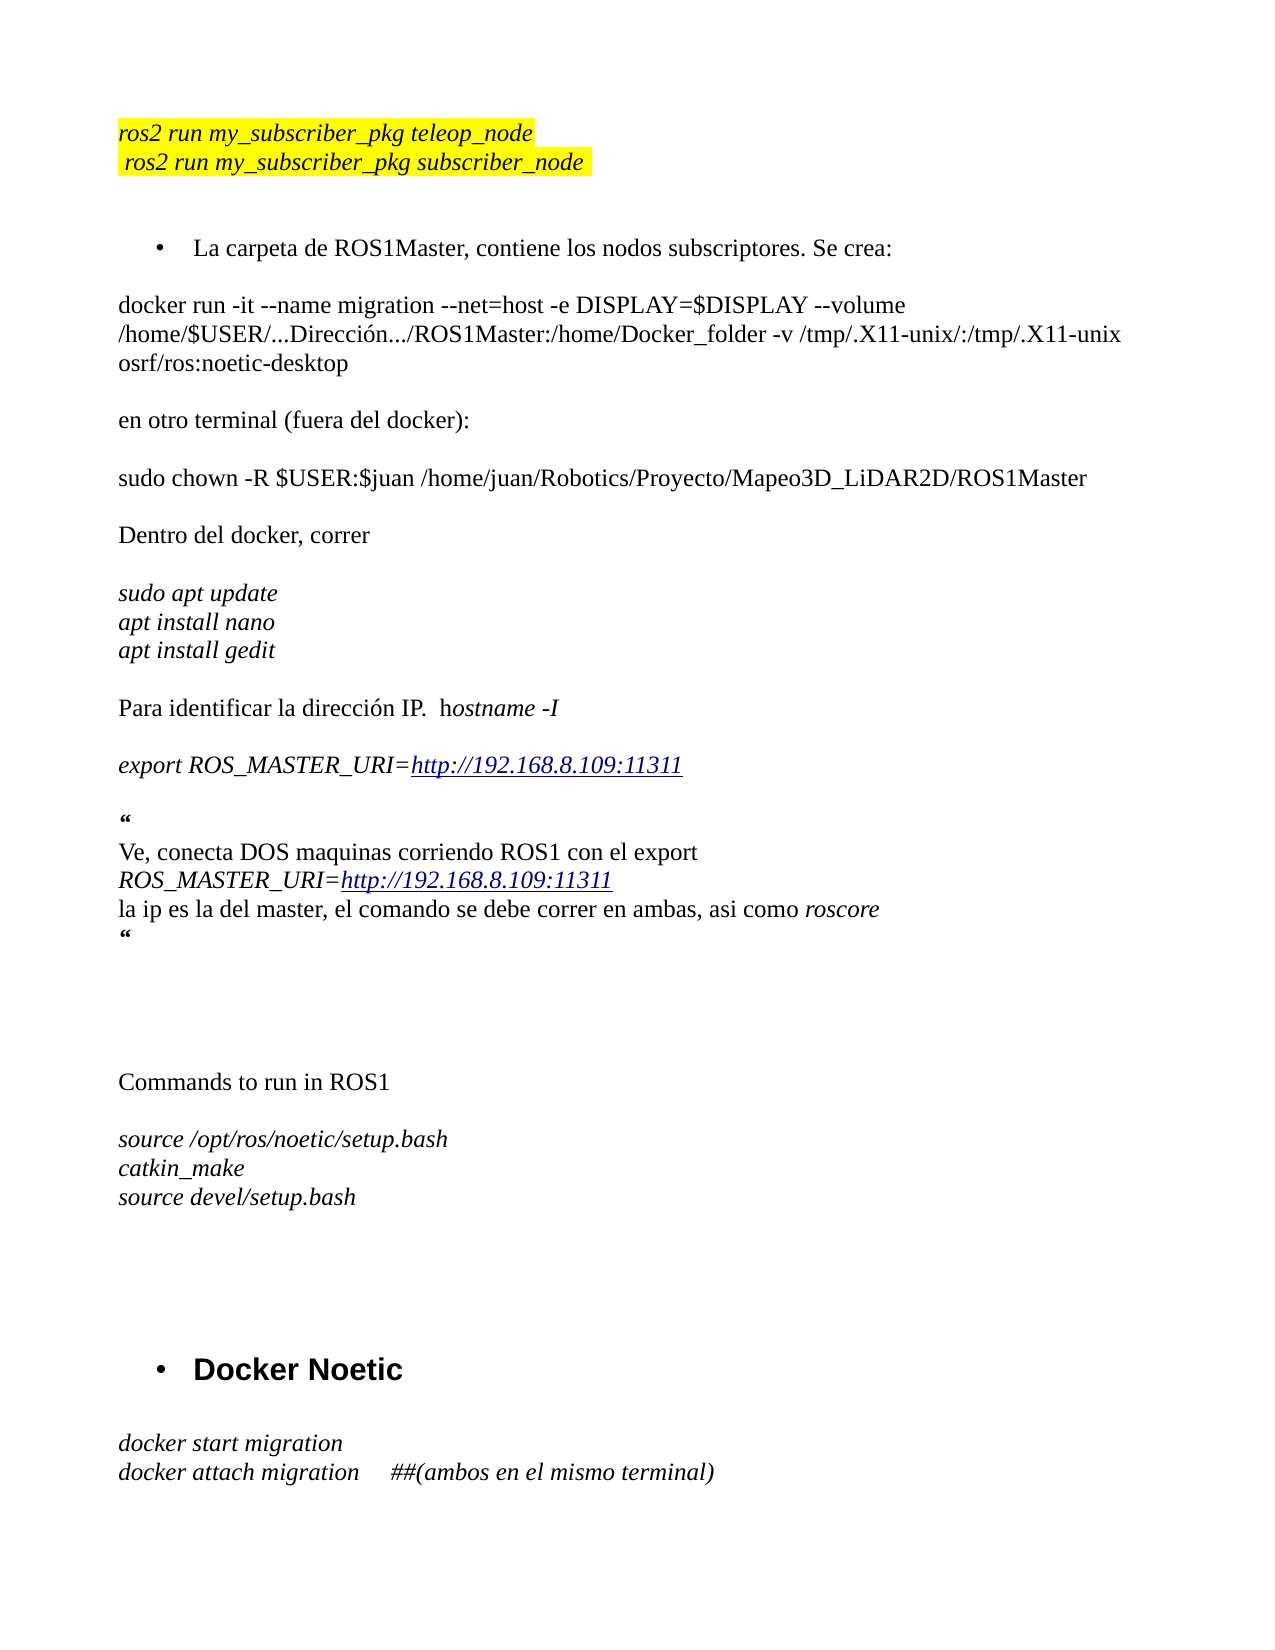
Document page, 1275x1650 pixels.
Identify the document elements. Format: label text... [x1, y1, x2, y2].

subtitle Docker Noetic [156, 1351, 1157, 1387]
text source /opt/ros/noetic/setup.bash [118, 1124, 1157, 1153]
text apt install nano [118, 607, 1157, 636]
text docker attach migration ##(ambos en el mismo terminal) [118, 1457, 1157, 1486]
text la ip es la del master, el comando se debe correr en ambas, asi como roscore [118, 894, 1157, 923]
text Dentro del docker, correr [118, 521, 1157, 549]
text source devel/setup.bash [118, 1182, 1157, 1211]
text “ [118, 923, 1157, 952]
text sudo chown -R $USER:$juan /home/juan/Robotics/Proyecto/Mapeo3D_LiDAR2D/ROS1Master [118, 463, 1157, 492]
text docker start migration [118, 1428, 1157, 1457]
text en otro terminal (fuera del docker): [118, 406, 1157, 434]
list La carpeta de ROS1Master, contiene los nodos subscriptores. Se crea: [156, 233, 1157, 262]
text Commands to run in ROS1 [118, 1067, 1157, 1096]
text docker run -it --name migration --net=host -e DISPLAY=$DISPLAY --volume /home/$USER/...Dirección.../ROS1Master:/home/Docker_folder -v /tmp/.X11-unix/:/tmp/.X11-unix osrf/ros:noetic-desktop [118, 291, 1157, 377]
text catkin_make [118, 1153, 1157, 1182]
text Para identificar la dirección IP. hostname -I [118, 693, 1157, 722]
text “ [118, 808, 1157, 837]
text ROS_MASTER_URI=http://192.168.8.109:11311 [118, 866, 1157, 894]
text sudo apt update [118, 578, 1157, 607]
text ros2 run my_subscriber_pkg subscriber_node [118, 147, 1157, 176]
text apt install gedit [118, 636, 1157, 664]
text ros2 run my_subscriber_pkg teleop_node [118, 118, 1157, 147]
text Ve, conecta DOS maquinas corriendo ROS1 con el export [118, 837, 1157, 866]
text export ROS_MASTER_URI=http://192.168.8.109:11311 [118, 751, 1157, 779]
